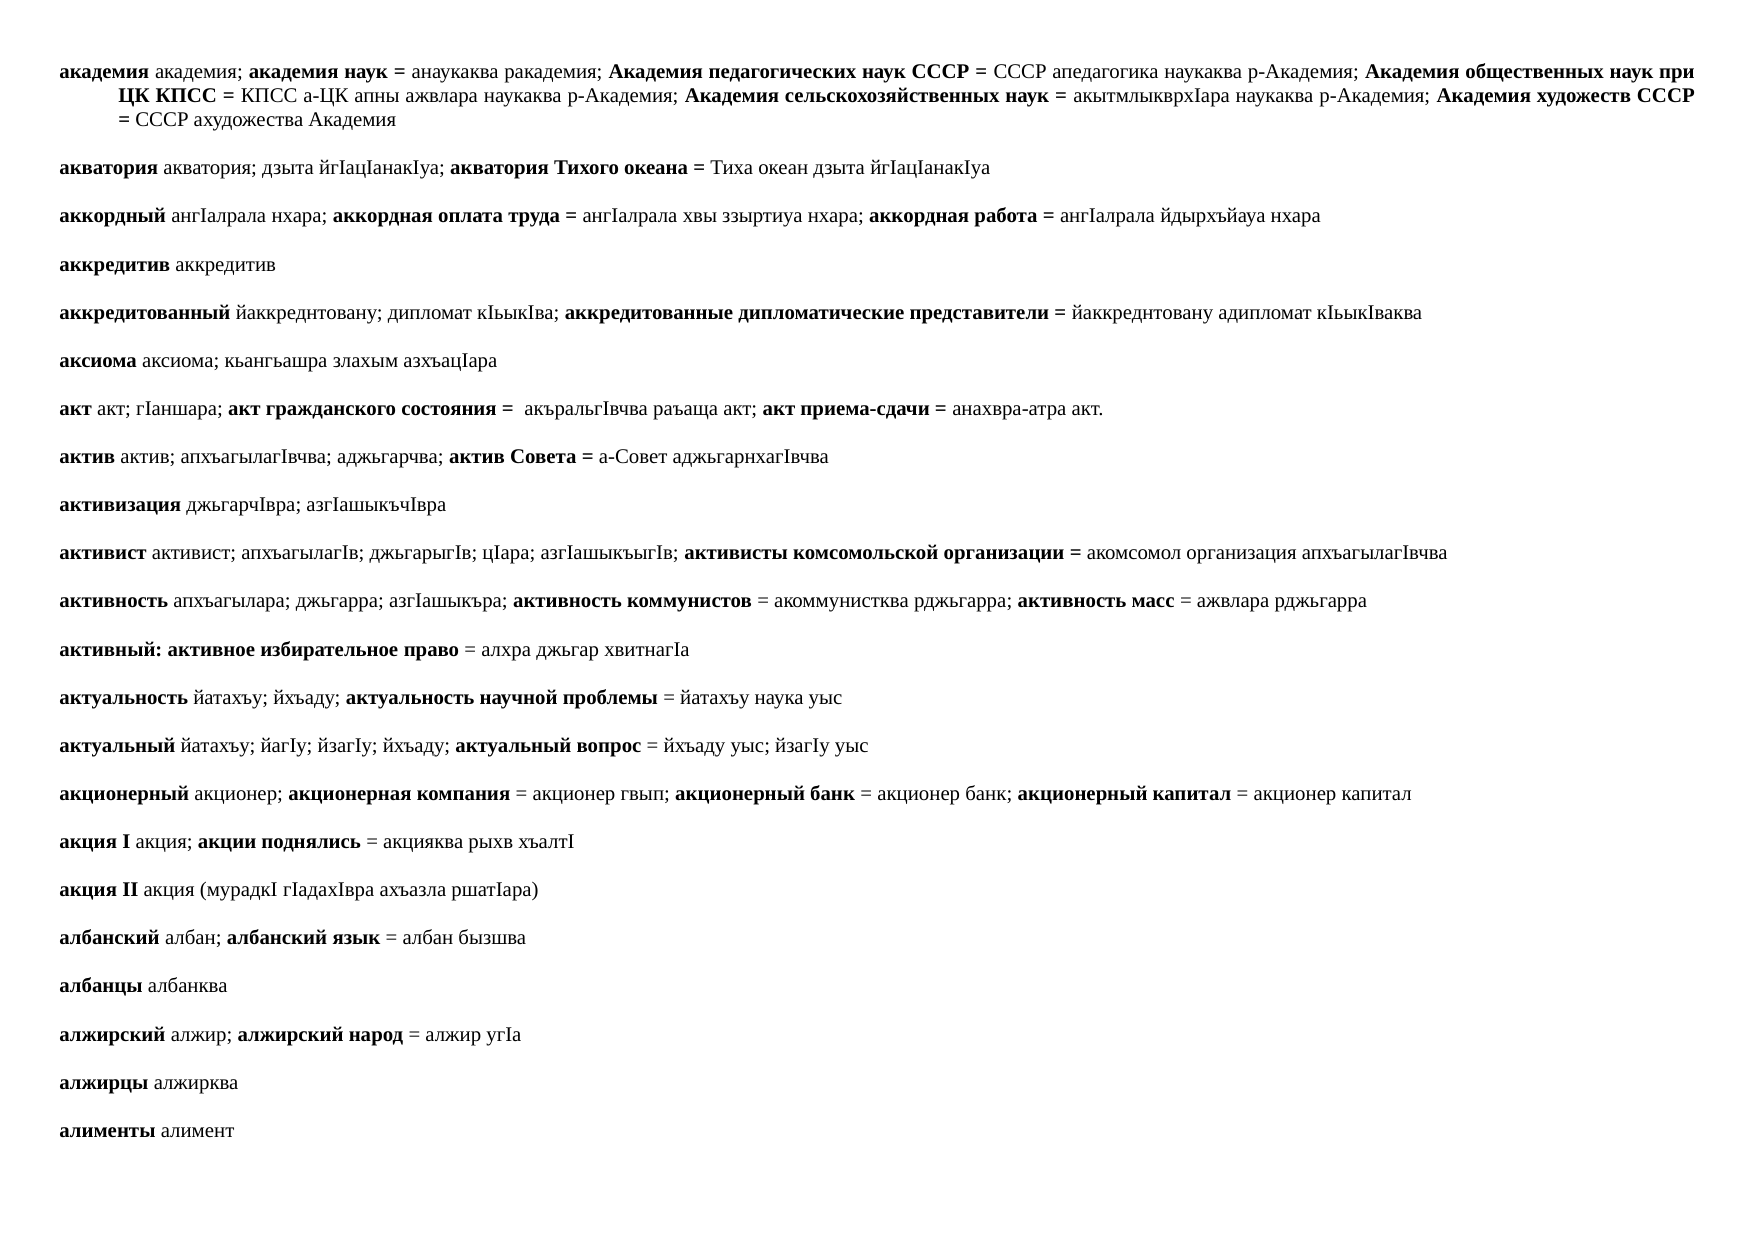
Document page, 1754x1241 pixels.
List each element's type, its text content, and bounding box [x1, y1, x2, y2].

text алименты алимент [59, 1118, 1695, 1142]
text акция II акция (мурадкI гIадахIвра ахъазла ршатIара) [59, 877, 1695, 901]
text актуальность йатахъу; йхъаду; актуальность научной проблемы = йатахъу наука уыс [59, 685, 1695, 709]
text активный: активное избирательное право = алхра джьгар хвитнагIа [59, 637, 1695, 661]
text активист активист; апхъагылагIв; джьгарыгIв; цIара; азгIашыкъыгIв; активисты комсомольской организации = акомсомол организация апхъагылагIвчва [59, 540, 1695, 564]
text аккордный ангIалрала нхара; аккордная оплата труда = ангIалрала хвы ззыртиуа нхара; аккордная работа = ангIалрала йдырхъйауа нхара [59, 203, 1695, 227]
text акватория акватория; дзыта йгIацIанакIуа; акватория Тихого океана = Тиха океан дзыта йгIацIанакIуа [59, 155, 1695, 179]
text алжирцы алжирква [59, 1070, 1695, 1094]
text актуальный йатахъу; йагIу; йзагIу; йхъаду; актуальный вопрос = йхъаду уыс; йзагIу уыс [59, 733, 1695, 757]
text алжирский алжир; алжирский народ = алжир угIа [59, 1022, 1695, 1046]
text активность апхъагылара; джьгарра; азгIашыкъра; активность коммунистов = акоммунистква рджьгарра; активность масс = ажвлара рджьгарра [59, 588, 1695, 612]
text албанцы албанква [59, 973, 1695, 997]
text академия академия; академия наук = анаукаква ракадемия; Академия педагогических наук СССР = СССР апедагогика наукаква р-Академия; Академия общественных наук при ЦК КПСС = КПСС а-ЦК апны ажвлара наукаква р-Академия; Академия сельскохозяйственных наук = акытмлыкврхIара наукаква р-Академия; Академия художеств СССР = СССР ахудожества Академия [59, 59, 1695, 131]
text аксиома аксиома; кьангьашра злахым азхъацIара [59, 348, 1695, 372]
text акционерный акционер; акционерная компания = акционер гвып; акционерный банк = акционер банк; акционерный капитал = акционер капитал [59, 781, 1695, 805]
text акция I акция; акции поднялись = акцияква рыхв хъалтI [59, 829, 1695, 853]
text активизация джьгарчIвра; азгIашыкъчIвра [59, 492, 1695, 516]
text аккредитив аккредитив [59, 252, 1695, 276]
text аккредитованный йаккреднтовану; дипломат кIьыкIва; аккредитованные дипломатические представители = йаккреднтовану адипломат кIьыкIваква [59, 300, 1695, 324]
text акт акт; гIаншара; акт гражданского состояния = акъральгIвчва раъаща акт; акт приема-сдачи = анахвра-атра акт. [59, 396, 1695, 420]
text албанский албан; албанский язык = албан бызшва [59, 925, 1695, 949]
text актив актив; апхъагылагIвчва; аджьгарчва; актив Совета = а-Совет аджьгарнхагIвчва [59, 444, 1695, 468]
